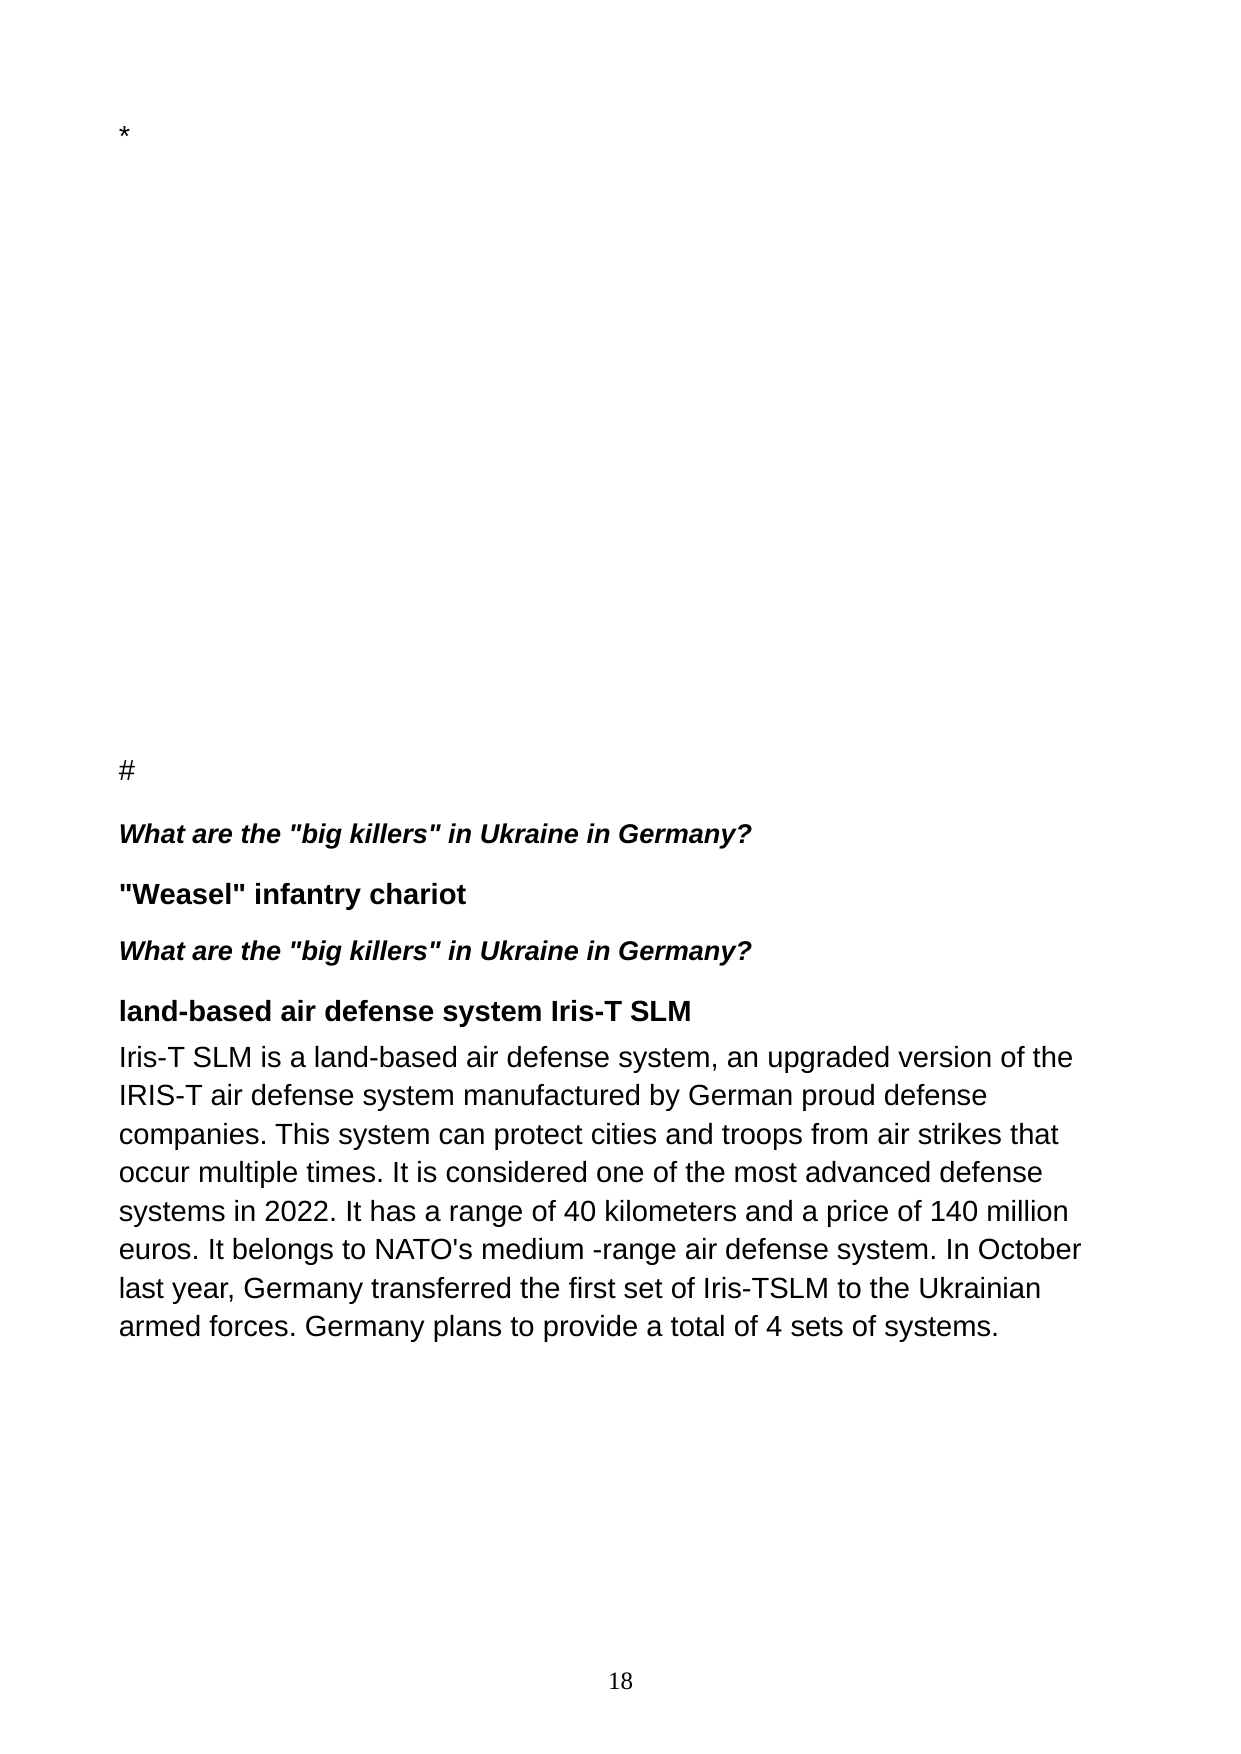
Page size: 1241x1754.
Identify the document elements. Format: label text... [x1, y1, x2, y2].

subtitle What are the "big killers" in Ukraine in Germany? [118, 935, 1122, 966]
subtitle land-based air defense system Iris-T SLM [118, 993, 1122, 1027]
subtitle What are the "big killers" in Ukraine in Germany? [118, 818, 1122, 849]
text * # [118, 118, 1122, 786]
subtitle "Weasel" infantry chariot [118, 877, 1122, 910]
text Iris-T SLM is a land-based air defense system, an upgraded version of the IRIS-T air defense system manufactured by German proud defense companies. This system can protect cities and troops from air strikes that occur multiple times. It is considered one of the most advanced defense systems in 2022. It has a range of 40 kilometers and a price of 140 million euros. It belongs to NATO's medium -range air defense system. In October last year, Germany transferred the first set of Iris-TSLM to the Ukrainian armed forces. Germany plans to provide a total of 4 sets of systems. [118, 1039, 1122, 1343]
